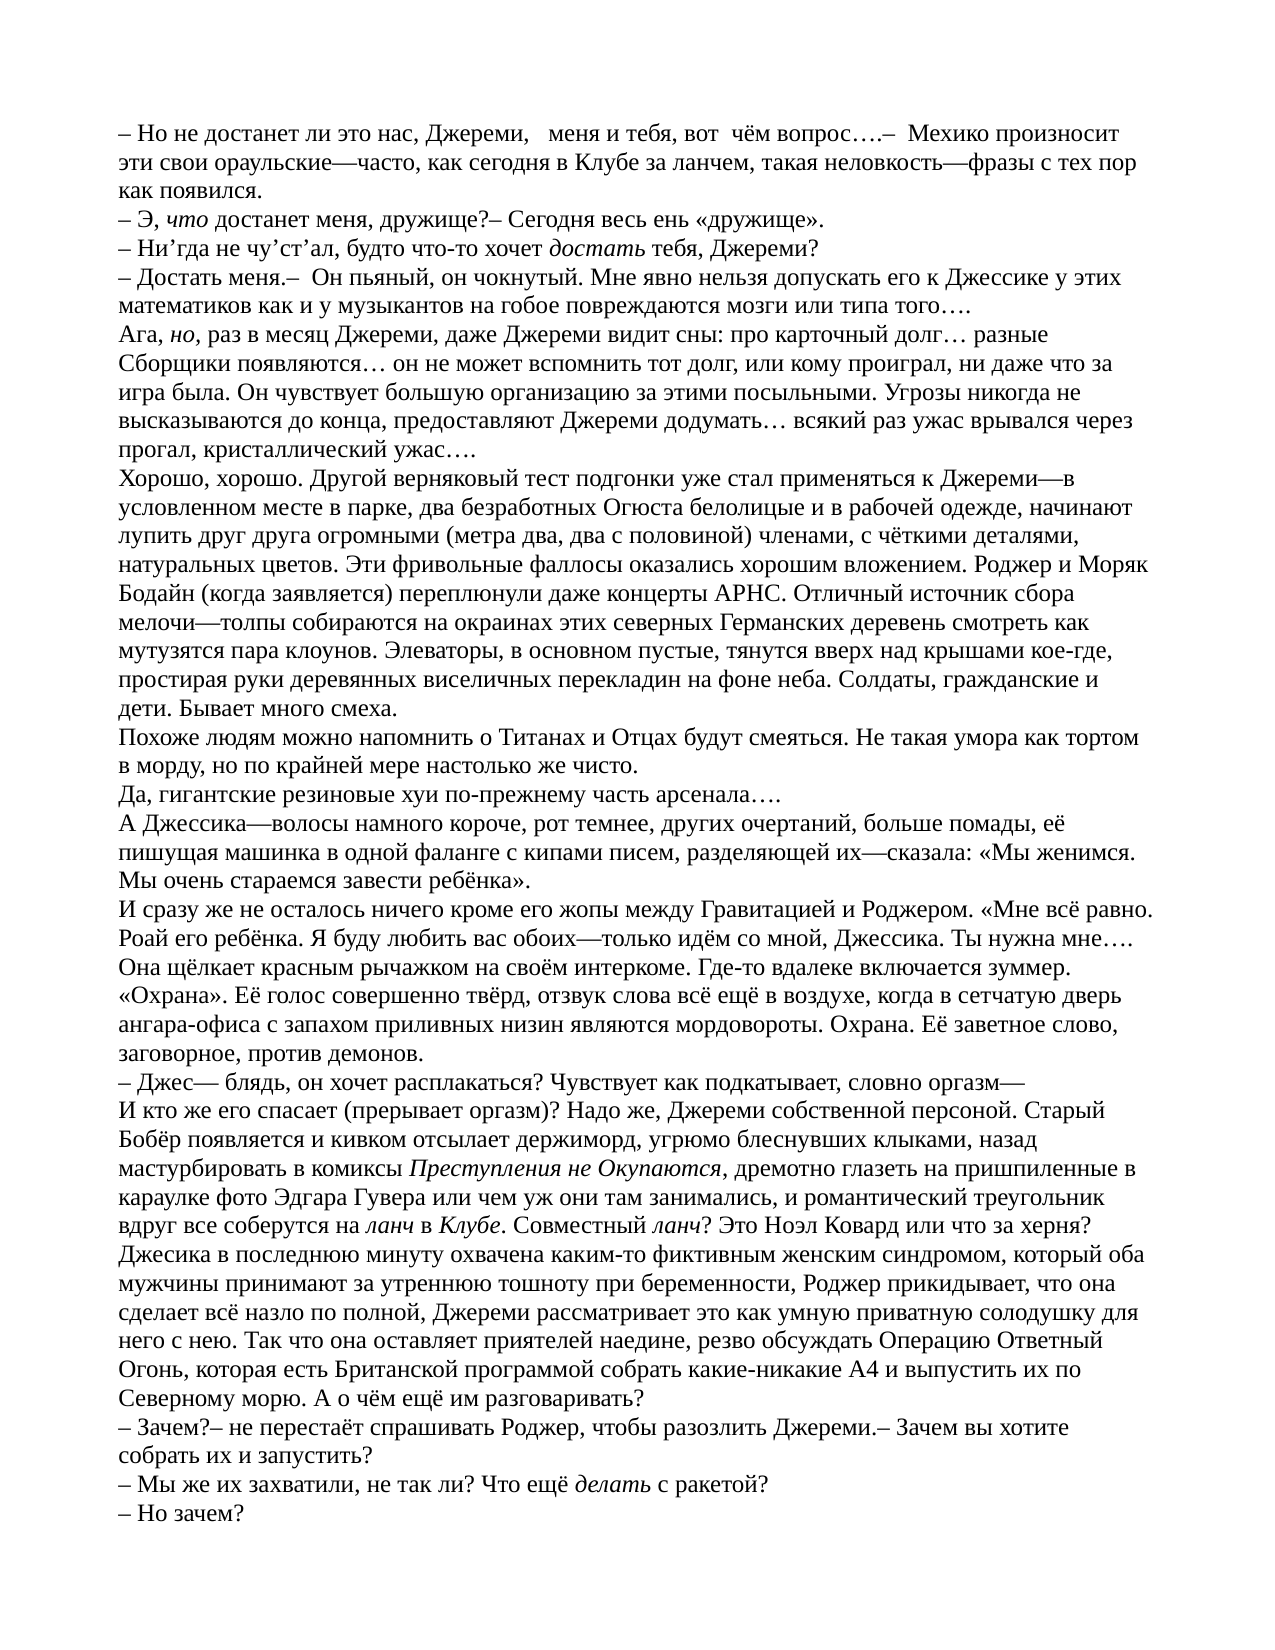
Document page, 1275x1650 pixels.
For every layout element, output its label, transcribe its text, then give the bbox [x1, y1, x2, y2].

text – Ни’гда не чу’ст’ал, будто что-то хочет достать тебя, Джереми? [118, 233, 1157, 262]
text – Джес— блядь, он хочет расплакаться? Чувствует как подкатывает, словно оргазм— [118, 1067, 1157, 1096]
text – Мы же их захватили, не так ли? Что ещё делать с ракетой? [118, 1469, 1157, 1498]
text И кто же его спасает (прерывает оргазм)? Надо же, Джереми собственной персоной. Старый Бобёр появляется и кивком отсылает держиморд, угрюмо блеснувших клыками, назад мастурбировать в комиксы Преступления не Окупаются, дремотно глазеть на пришпиленные в караулке фото Эдгара Гувера или чем уж они там занимались, и романтический треугольник вдруг все соберутся на ланч в Клубе. Совместный ланч? Это Ноэл Ковард или что за херня? Джесика в последнюю минуту охвачена каким-то фиктивным женским синдромом, который оба мужчины принимают за утреннюю тошноту при беременности, Роджер прикидывает, что она сделает всё назло по полной, Джереми рассматривает это как умную приватную солодушку для него с нею. Так что она оставляет приятелей наедине, резво обсуждать Операцию Ответный Огонь, которая есть Британской программой собрать какие-никакие А4 и выпустить их по Северному морю. А о чём ещё им разговаривать? [118, 1096, 1157, 1412]
text Похоже людям можно напомнить о Титанах и Отцах будут смеяться. Не такая умора как тортом в морду, но по крайней мере настолько же чисто. [118, 722, 1157, 779]
text Ага, но, раз в месяц Джереми, даже Джереми видит сны: про карточный долг… разные Сборщики появляются… он не может вспомнить тот долг, или кому проиграл, ни даже что за игра была. Он чувствует большую организацию за этими посыльными. Угрозы никогда не высказываются до конца, предоставляют Джереми додумать… всякий раз ужас врывался через прогал, кристаллический ужас…. [118, 319, 1157, 463]
text Она щёлкает красным рычажком на своём интеркоме. Где-то вдалеке включается зуммер. «Охрана». Её голос совершенно твёрд, отзвук слова всё ещё в воздухе, когда в сетчатую дверь ангара-офиса с запахом приливных низин являются мордовороты. Охрана. Её заветное слово, заговорное, против демонов. [118, 952, 1157, 1067]
text А Джессика—волосы намного короче, рот темнее, других очертаний, больше помады, её пишущая машинка в одной фаланге с кипами писем, разделяющей их—сказала: «Мы женимся. Мы очень стараемся завести ребёнка». [118, 808, 1157, 894]
text – Но зачем? [118, 1498, 1157, 1527]
text Да, гигантские резиновые хуи по-прежнему часть арсенала…. [118, 779, 1157, 808]
text Хорошо, хорошо. Другой верняковый тест подгонки уже стал применяться к Джереми—в условленном месте в парке, два безработных Огюста белолицые и в рабочей одежде, начинают лупить друг друга огромными (метра два, два с половиной) членами, с чёткими деталями, натуральных цветов. Эти фривольные фаллосы оказались хорошим вложением. Роджер и Моряк Бодайн (когда заявляется) переплюнули даже концерты АРНС. Отличный источник сбора мелочи—толпы собираются на окраинах этих северных Германских деревень смотреть как мутузятся пара клоунов. Элеваторы, в основном пустые, тянутся вверх над крышами кое-где, простирая руки деревянных виселичных перекладин на фоне неба. Солдаты, гражданские и дети. Бывает много смеха. [118, 463, 1157, 722]
text – Но не достанет ли это нас, Джереми, меня и тебя, вот чём вопрос….– Мехико произносит эти свои ораульские—часто, как сегодня в Клубе за ланчем, такая неловкость—фразы с тех пор как появился. [118, 118, 1157, 204]
text И сразу же не осталось ничего кроме его жопы между Гравитацией и Роджером. «Мне всё равно. Роай его ребёнка. Я буду любить вас обоих—только идём со мной, Джессика. Ты нужна мне…. [118, 894, 1157, 952]
text – Э, что достанет меня, дружище?– Сегодня весь ень «дружище». [118, 204, 1157, 233]
text – Достать меня.– Он пьяный, он чокнутый. Мне явно нельзя допускать его к Джессике у этих математиков как и у музыкантов на гобое повреждаются мозги или типа того…. [118, 262, 1157, 319]
text – Зачем?– не перестаёт спрашивать Роджер, чтобы разозлить Джереми.– Зачем вы хотите собрать их и запустить? [118, 1412, 1157, 1469]
